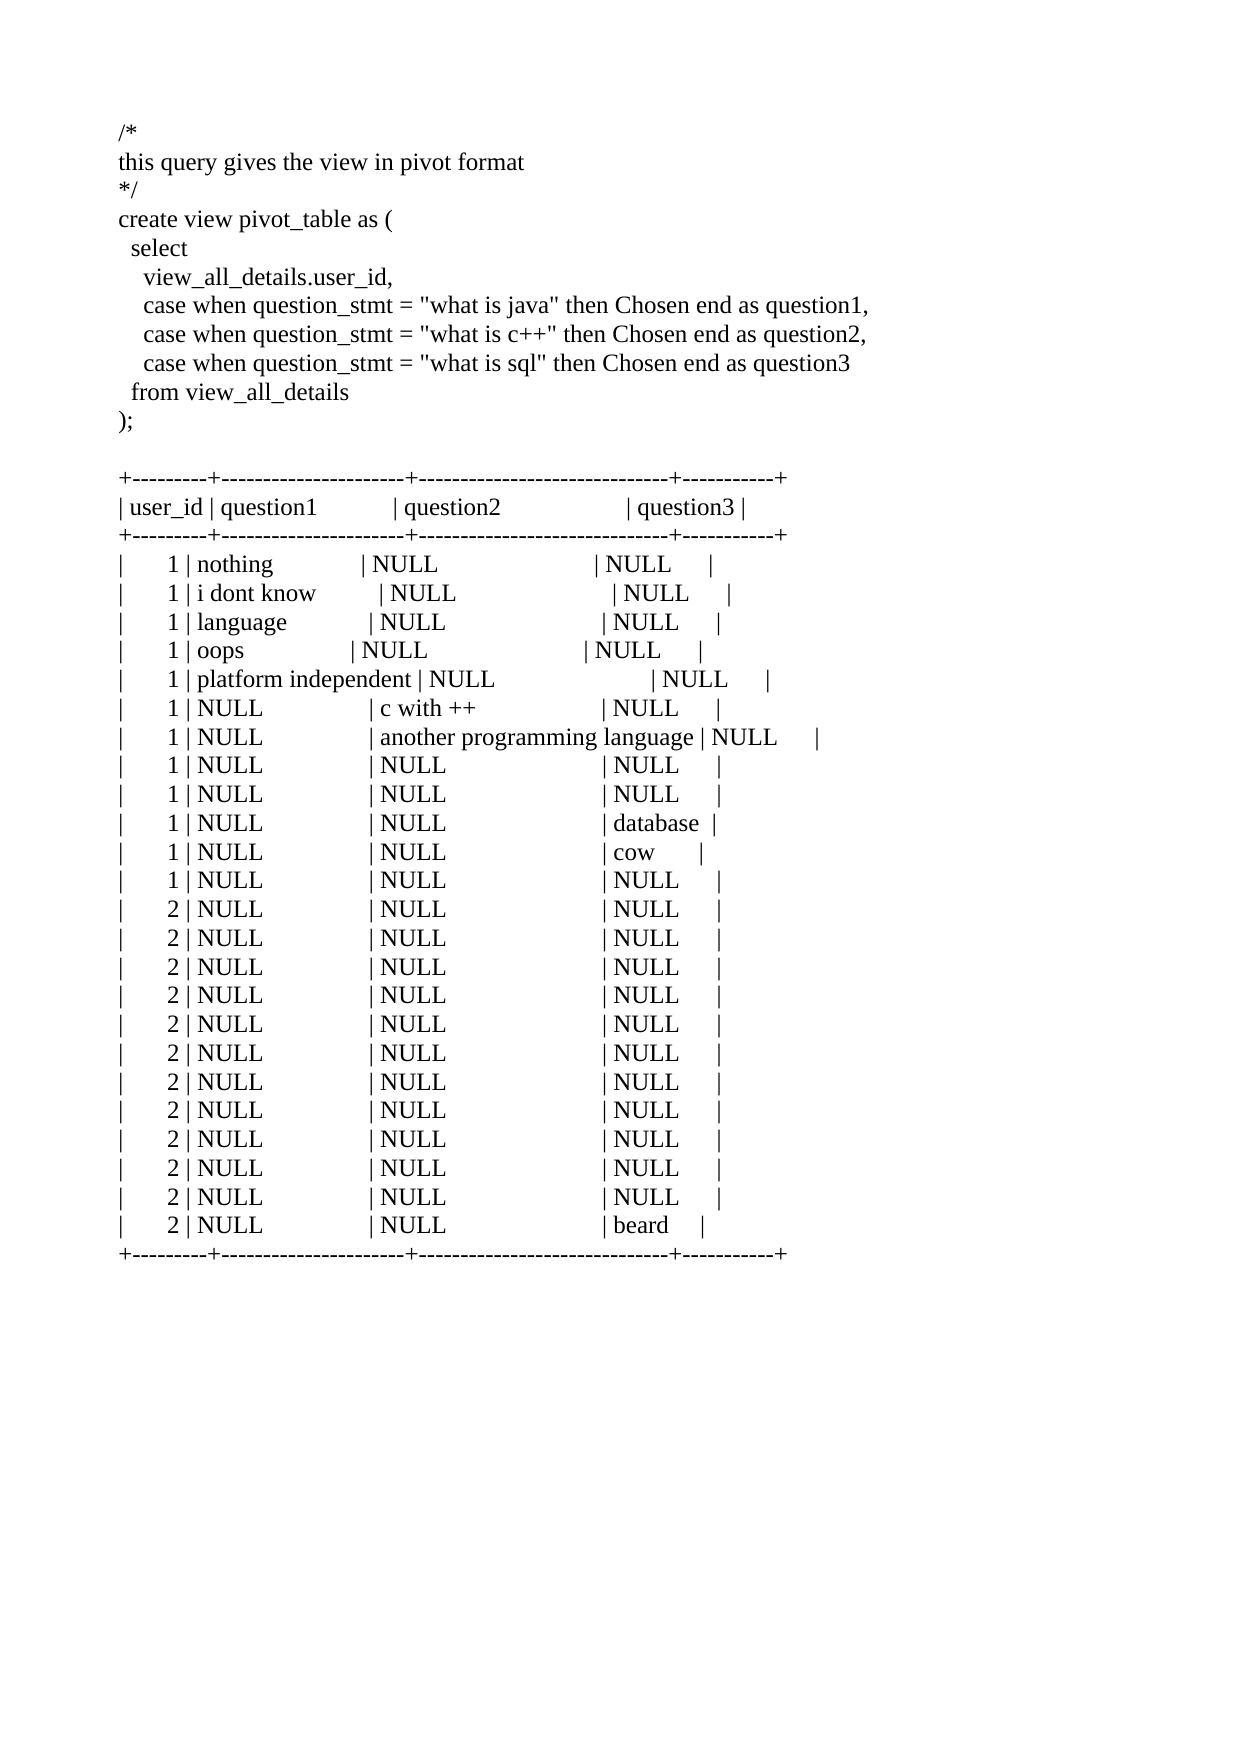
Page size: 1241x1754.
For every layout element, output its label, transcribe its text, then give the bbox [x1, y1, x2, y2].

text | 2 | NULL | NULL | NULL | [118, 1067, 1122, 1096]
text | 2 | NULL | NULL | NULL | [118, 1038, 1122, 1067]
text | 1 | NULL | NULL | NULL | [118, 866, 1122, 894]
text | 1 | NULL | NULL | NULL | [118, 779, 1122, 808]
text case when question_stmt = "what is java" then Chosen end as question1, [118, 291, 1122, 319]
text | 2 | NULL | NULL | NULL | [118, 1009, 1122, 1038]
text | 2 | NULL | NULL | NULL | [118, 1124, 1122, 1153]
text | 2 | NULL | NULL | NULL | [118, 1096, 1122, 1124]
text | 1 | nothing | NULL | NULL | [118, 549, 1122, 578]
text +---------+----------------------+------------------------------+-----------+ [118, 1239, 1122, 1268]
text | 1 | platform independent | NULL | NULL | [118, 664, 1122, 693]
text | 1 | NULL | NULL | NULL | [118, 751, 1122, 779]
text case when question_stmt = "what is c++" then Chosen end as question2, [118, 319, 1122, 348]
text | 1 | NULL | NULL | database | [118, 808, 1122, 837]
text | 1 | NULL | NULL | cow | [118, 837, 1122, 866]
text | 2 | NULL | NULL | NULL | [118, 894, 1122, 923]
text case when question_stmt = "what is sql" then Chosen end as question3 [118, 348, 1122, 377]
text | 1 | NULL | c with ++ | NULL | [118, 693, 1122, 722]
text from view_all_details [118, 377, 1122, 406]
text /* [118, 118, 1122, 147]
text create view pivot_table as ( [118, 204, 1122, 233]
text | user_id | question1 | question2 | question3 | [118, 492, 1122, 521]
text | 2 | NULL | NULL | NULL | [118, 1182, 1122, 1211]
text | 2 | NULL | NULL | beard | [118, 1211, 1122, 1239]
text | 2 | NULL | NULL | NULL | [118, 923, 1122, 952]
text | 1 | language | NULL | NULL | [118, 607, 1122, 636]
text this query gives the view in pivot format [118, 147, 1122, 176]
text ); [118, 406, 1122, 434]
text | 2 | NULL | NULL | NULL | [118, 952, 1122, 981]
text +---------+----------------------+------------------------------+-----------+ [118, 521, 1122, 549]
text | 1 | NULL | another programming language | NULL | [118, 722, 1122, 751]
text +---------+----------------------+------------------------------+-----------+ [118, 463, 1122, 492]
text | 1 | oops | NULL | NULL | [118, 636, 1122, 664]
text | 2 | NULL | NULL | NULL | [118, 1153, 1122, 1182]
text view_all_details.user_id, [118, 262, 1122, 291]
text | 2 | NULL | NULL | NULL | [118, 981, 1122, 1009]
text select [118, 233, 1122, 262]
text | 1 | i dont know | NULL | NULL | [118, 578, 1122, 607]
text */ [118, 176, 1122, 204]
